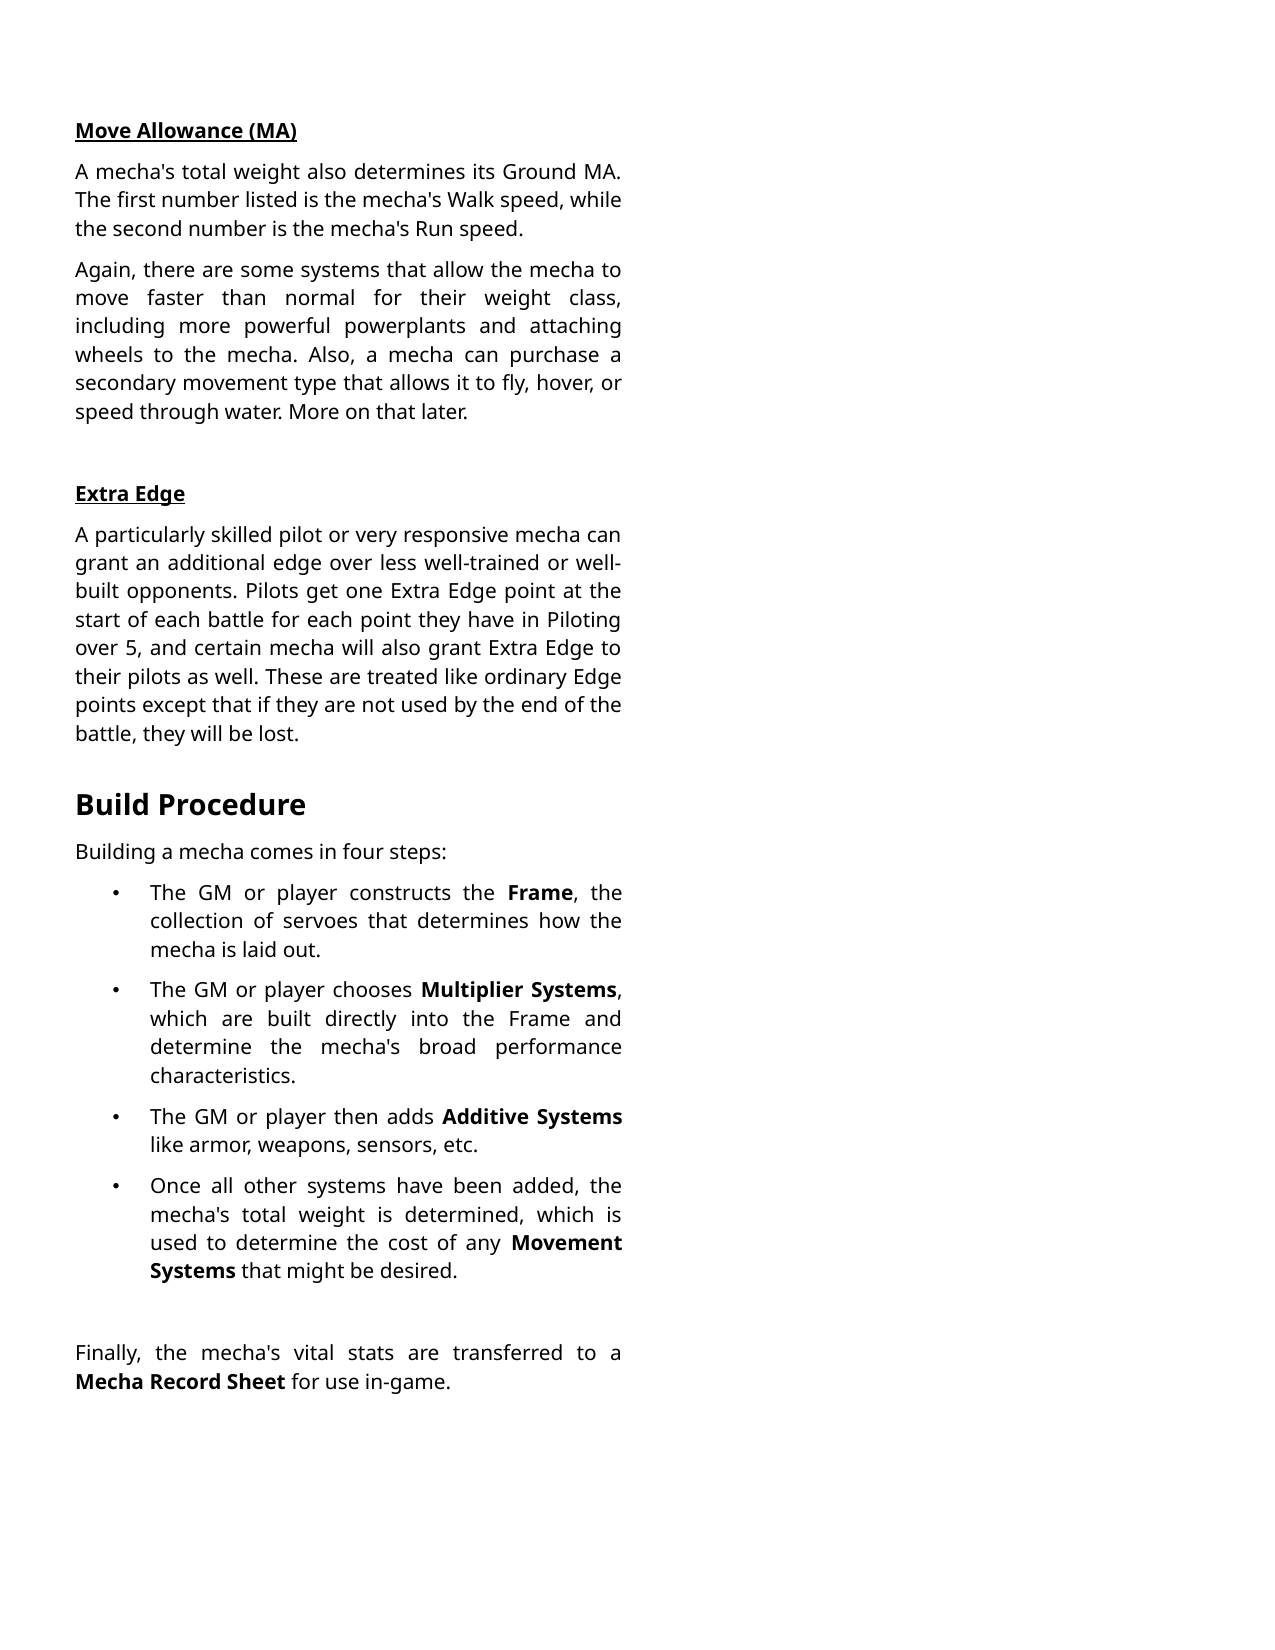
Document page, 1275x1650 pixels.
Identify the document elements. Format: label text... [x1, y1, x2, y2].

list Once all other systems have been added, the mecha's total weight is determined, which is used to determine the cost of any Movement Systems that might be desired. [112, 1171, 622, 1285]
text Extra Edge [75, 479, 622, 507]
text Again, there are some systems that allow the mecha to move faster than normal for their weight class, including more powerful powerplants and attaching wheels to the mecha. Also, a mecha can purchase a secondary movement type that allows it to fly, hover, or speed through water. More on that later. [75, 255, 622, 425]
text Move Allowance (MA) [75, 116, 622, 144]
text Finally, the mecha's vital stats are transferred to a Mecha Record Sheet for use in-game. [75, 1338, 622, 1395]
text Building a mecha comes in four steps: [75, 837, 622, 865]
text A mecha's total weight also determines its Ground MA. The first number listed is the mecha's Walk speed, while the second number is the mecha's Run speed. [75, 157, 622, 242]
list The GM or player constructs the Frame, the collection of servoes that determines how the mecha is laid out. [112, 878, 622, 963]
subtitle Build Procedure [75, 785, 622, 824]
text A particularly skilled pilot or very responsive mecha can grant an additional edge over less well-trained or well-built opponents. Pilots get one Extra Edge point at the start of each battle for each point they have in Piloting over 5, and certain mecha will also grant Extra Edge to their pilots as well. These are treated like ordinary Edge points except that if they are not used by the end of the battle, they will be lost. [75, 520, 622, 747]
list The GM or player then adds Additive Systems like armor, weapons, sensors, etc. [112, 1102, 622, 1159]
list The GM or player chooses Multiplier Systems, which are built directly into the Frame and determine the mecha's broad performance characteristics. [112, 976, 622, 1089]
